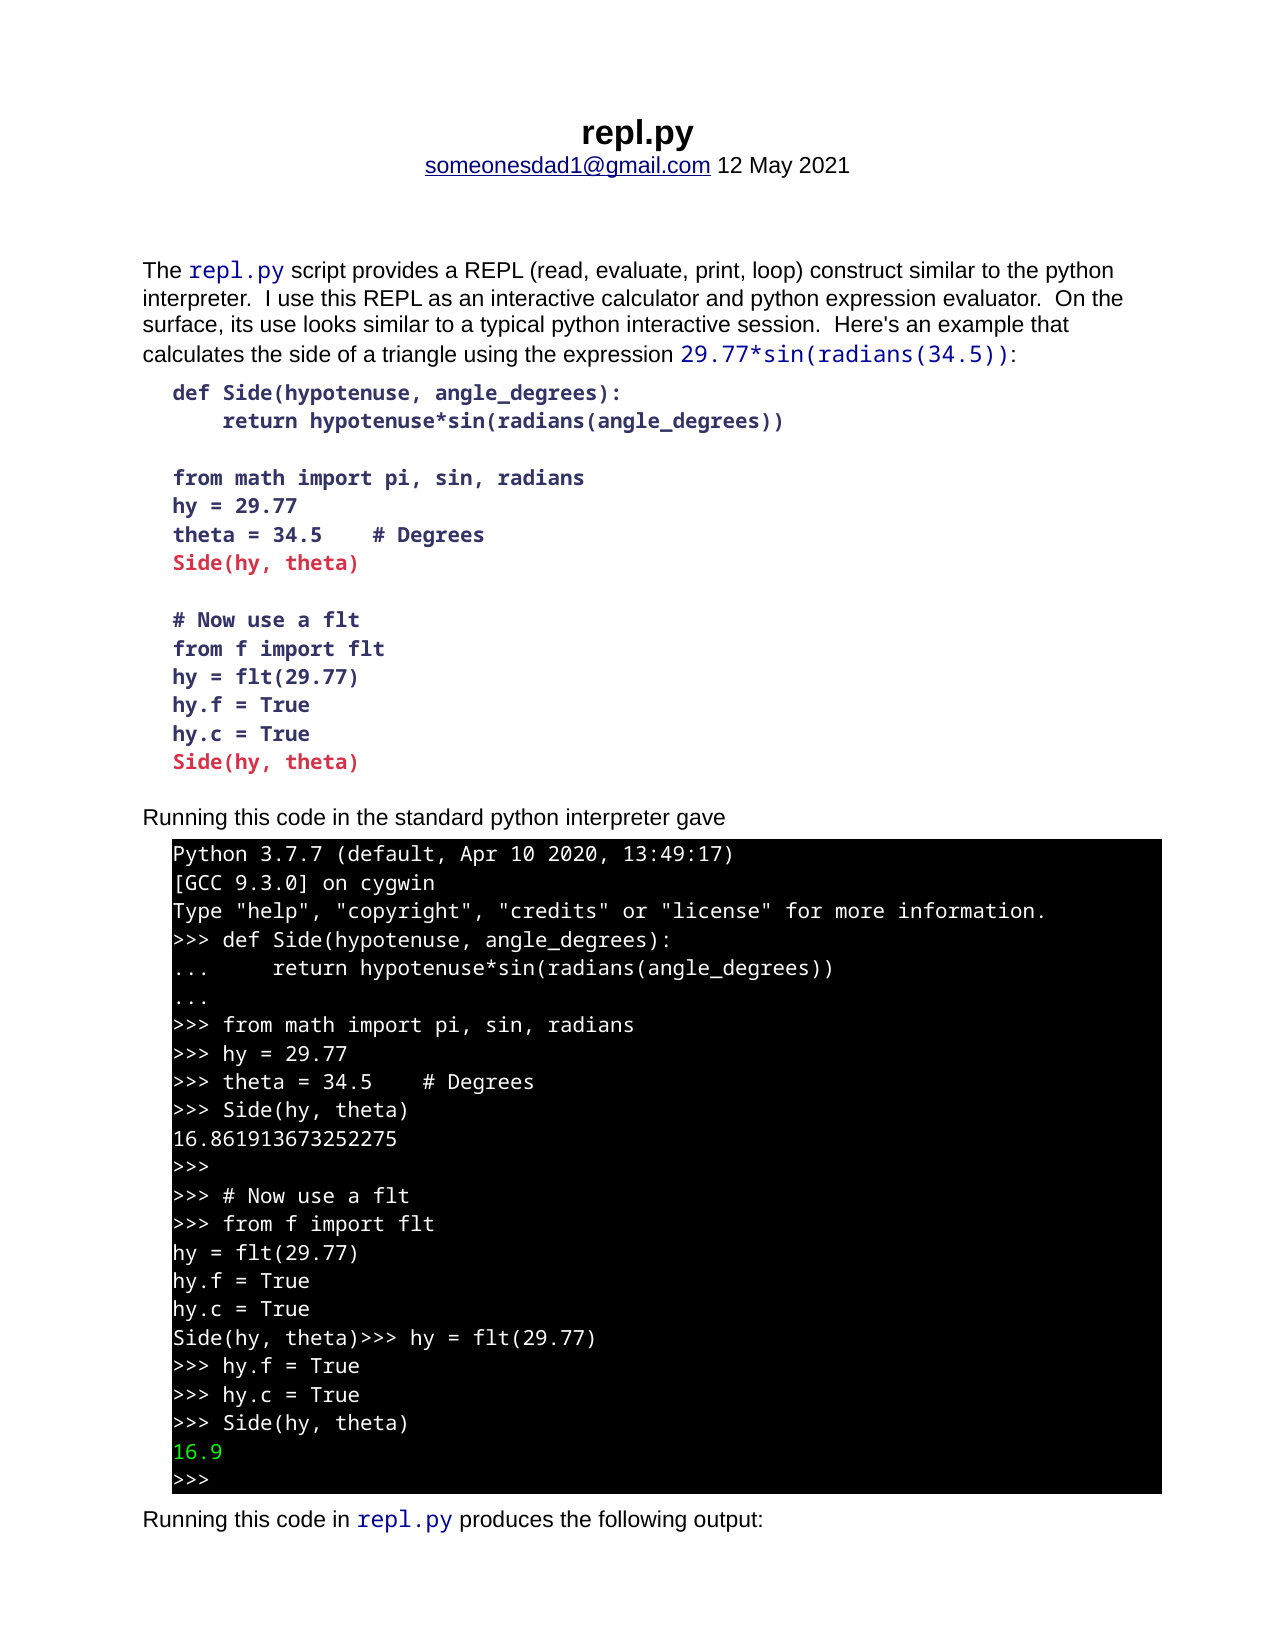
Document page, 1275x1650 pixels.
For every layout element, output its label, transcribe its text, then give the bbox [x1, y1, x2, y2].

text >>> [172, 1465, 1162, 1494]
text ... [172, 982, 1162, 1010]
text hy.c = True [172, 719, 1162, 747]
text hy = 29.77 [172, 491, 1162, 520]
text Type "help", "copyright", "credits" or "license" for more information. [172, 896, 1162, 925]
text [GCC 9.3.0] on cygwin [172, 868, 1162, 896]
text return hypotenuse*sin(radians(angle_degrees)) [172, 406, 1162, 434]
subtitle someonesdad1@gmail.com 12 May 2021 [112, 152, 1162, 178]
text >>> hy.f = True [172, 1351, 1162, 1380]
text hy = flt(29.77) [172, 662, 1162, 691]
text >>> Side(hy, theta) [172, 1408, 1162, 1437]
text Running this code in repl.py produces the following output: [142, 1502, 1162, 1534]
text The repl.py script provides a REPL (read, evaluate, print, loop) construct similar to the python interpreter. I use this REPL as an interactive calculator and python expression evaluator. On the surface, its use looks similar to a typical python interactive session. Here's an example that calculates the side of a triangle using the expression 29.77*sin(radians(34.5)): [142, 253, 1162, 369]
text >>> hy = 29.77 [172, 1039, 1162, 1067]
text >>> Side(hy, theta) [172, 1096, 1162, 1124]
text # Now use a flt [172, 605, 1162, 634]
text >>> [172, 1152, 1162, 1181]
text Side(hy, theta) [172, 548, 1162, 577]
text Python 3.7.7 (default, Apr 10 2020, 13:49:17) [172, 839, 1162, 868]
text Side(hy, theta)>>> hy = flt(29.77) [172, 1323, 1162, 1351]
text theta = 34.5 # Degrees [172, 520, 1162, 548]
text from f import flt [172, 634, 1162, 662]
text 16.861913673252275 [172, 1124, 1162, 1152]
text 16.9 [172, 1437, 1162, 1465]
text >>> from f import flt [172, 1209, 1162, 1238]
text Side(hy, theta) [172, 747, 1162, 776]
text from math import pi, sin, radians [172, 463, 1162, 491]
title repl.py [112, 112, 1162, 152]
text hy = flt(29.77) [172, 1238, 1162, 1266]
text hy.f = True [172, 1266, 1162, 1294]
text ... return hypotenuse*sin(radians(angle_degrees)) [172, 953, 1162, 982]
text >>> def Side(hypotenuse, angle_degrees): [172, 925, 1162, 953]
text >>> theta = 34.5 # Degrees [172, 1067, 1162, 1096]
text >>> hy.c = True [172, 1380, 1162, 1408]
text >>> # Now use a flt [172, 1181, 1162, 1209]
text hy.c = True [172, 1294, 1162, 1323]
text Running this code in the standard python interpreter gave [142, 804, 1162, 831]
text hy.f = True [172, 691, 1162, 719]
text def Side(hypotenuse, angle_degrees): [172, 378, 1162, 406]
text >>> from math import pi, sin, radians [172, 1010, 1162, 1039]
